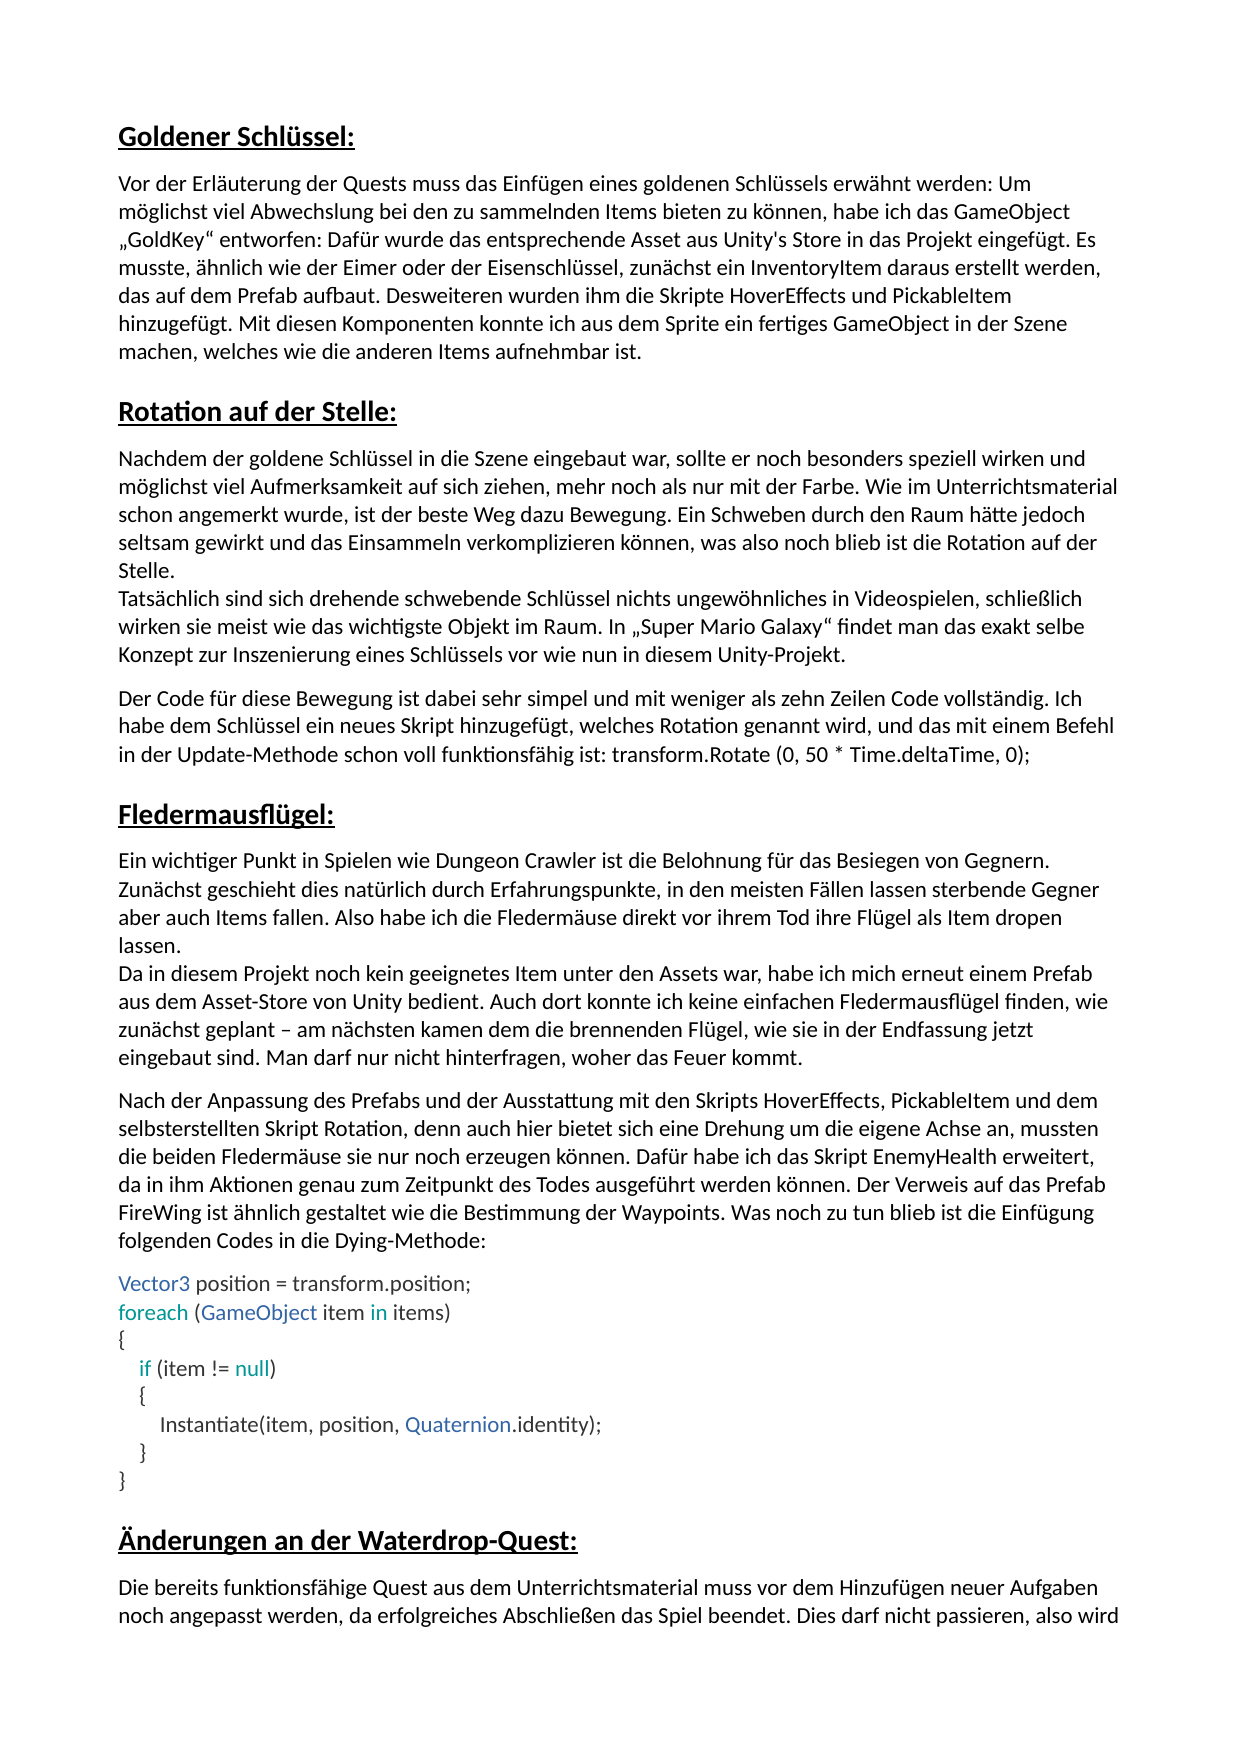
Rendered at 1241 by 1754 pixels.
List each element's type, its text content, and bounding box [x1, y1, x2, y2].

text Da in diesem Projekt noch kein geeignetes Item unter den Assets war, habe ich mich erneut einem Prefab aus dem Asset-Store von Unity bedient. Auch dort konnte ich keine einfachen Fledermausflügel finden, wie zunächst geplant – am nächsten kamen dem die brennenden Flügel, wie sie in der Endfassung jetzt eingebaut sind. Man darf nur nicht hinterfragen, woher das Feuer kommt. [118, 959, 1122, 1071]
text Rotation auf der Stelle: [118, 393, 1122, 429]
text Nachdem der goldene Schlüssel in die Szene eingebaut war, sollte er noch besonders speziell wirken und möglichst viel Aufmerksamkeit auf sich ziehen, mehr noch als nur mit der Farbe. Wie im Unterrichtsmaterial schon angemerkt wurde, ist der beste Weg dazu Bewegung. Ein Schweben durch den Raum hätte jedoch seltsam gewirkt und das Einsammeln verkomplizieren können, was also noch blieb ist die Rotation auf der Stelle. [118, 444, 1122, 584]
text Vor der Erläuterung der Quests muss das Einfügen eines goldenen Schlüssels erwähnt werden: Um möglichst viel Abwechslung bei den zu sammelnden Items bieten zu können, habe ich das GameObject „GoldKey“ entworfen: Dafür wurde das entsprechende Asset aus Unity's Store in das Projekt eingefügt. Es musste, ähnlich wie der Eimer oder der Eisenschlüssel, zunächst ein InventoryItem daraus erstellt werden, das auf dem Prefab aufbaut. Desweiteren wurden ihm die Skripte HoverEffects und PickableItem hinzugefügt. Mit diesen Komponenten konnte ich aus dem Sprite ein fertiges GameObject in der Szene machen, welches wie die anderen Items aufnehmbar ist. [118, 169, 1122, 365]
text Goldener Schlüssel: [118, 118, 1122, 154]
text Ein wichtiger Punkt in Spielen wie Dungeon Crawler ist die Belohnung für das Besiegen von Gegnern. Zunächst geschieht dies natürlich durch Erfahrungspunkte, in den meisten Fällen lassen sterbende Gegner aber auch Items fallen. Also habe ich die Fledermäuse direkt vor ihrem Tod ihre Flügel als Item dropen lassen. [118, 847, 1122, 959]
text Vector3 position = transform.position; foreach (GameObject item in items) { if (item != null) { Instantiate(item, position, Quaternion.identity); } } [118, 1269, 1122, 1494]
text Tatsächlich sind sich drehende schwebende Schlüssel nichts ungewöhnliches in Videospielen, schließlich wirken sie meist wie das wichtigste Objekt im Raum. In „Super Mario Galaxy“ findet man das exakt selbe Konzept zur Inszenierung eines Schlüssels vor wie nun in diesem Unity-Projekt. [118, 584, 1122, 668]
text Die bereits funktionsfähige Quest aus dem Unterrichtsmaterial muss vor dem Hinzufügen neuer Aufgaben noch angepasst werden, da erfolgreiches Abschließen das Spiel beendet. Dies darf nicht passieren, also wird [118, 1573, 1122, 1629]
text Der Code für diese Bewegung ist dabei sehr simpel und mit weniger als zehn Zeilen Code vollständig. Ich habe dem Schlüssel ein neues Skript hinzugefügt, welches Rotation genannt wird, und das mit einem Befehl in der Update-Methode schon voll funktionsfähig ist: transform.Rotate (0, 50 * Time.deltaTime, 0); [118, 684, 1122, 768]
text Fledermausflügel: [118, 796, 1122, 831]
text Änderungen an der Waterdrop-Quest: [118, 1522, 1122, 1557]
text Nach der Anpassung des Prefabs und der Ausstattung mit den Skripts HoverEffects, PickableItem und dem selbsterstellten Skript Rotation, denn auch hier bietet sich eine Drehung um die eigene Achse an, mussten die beiden Fledermäuse sie nur noch erzeugen können. Dafür habe ich das Skript EnemyHealth erweitert, da in ihm Aktionen genau zum Zeitpunkt des Todes ausgeführt werden können. Der Verweis auf das Prefab FireWing ist ähnlich gestaltet wie die Bestimmung der Waypoints. Was noch zu tun blieb ist die Einfügung folgenden Codes in die Dying-Methode: [118, 1086, 1122, 1254]
